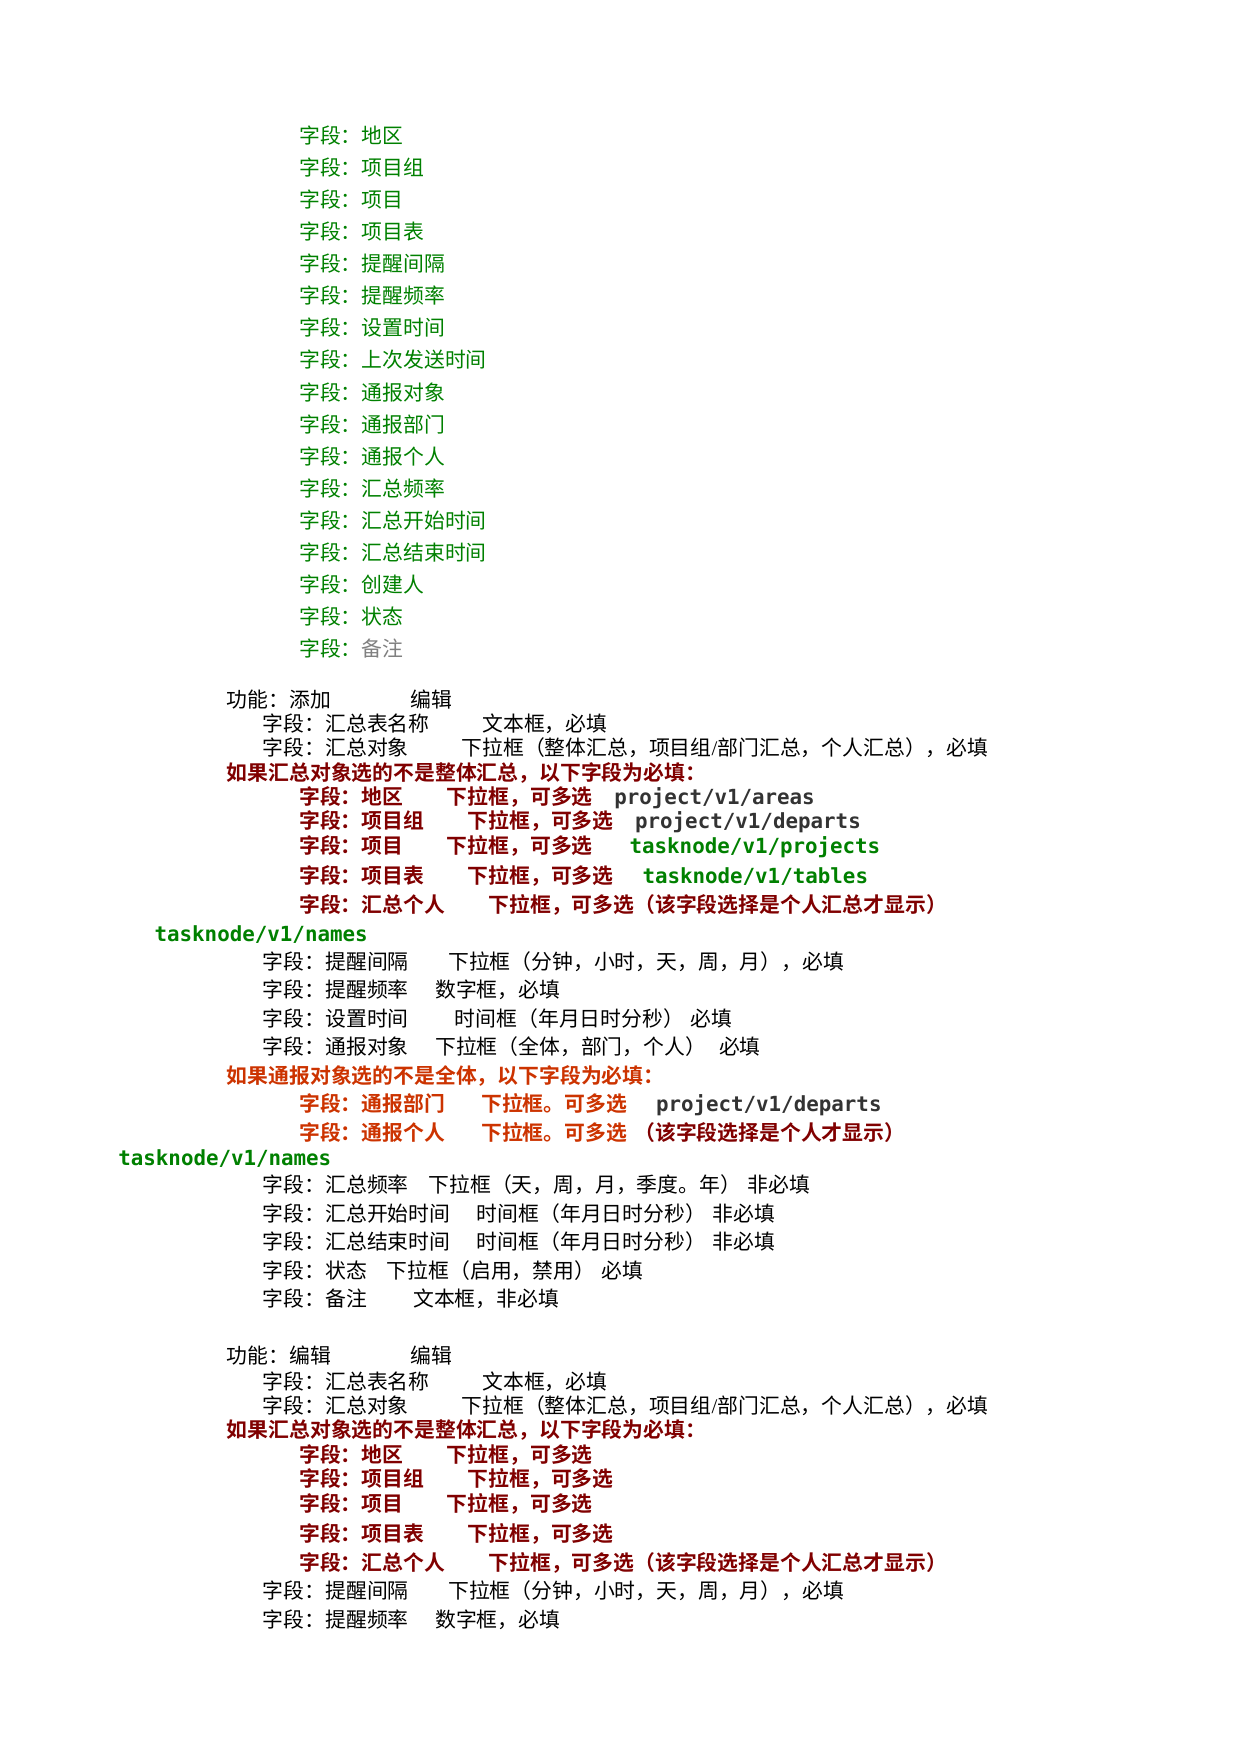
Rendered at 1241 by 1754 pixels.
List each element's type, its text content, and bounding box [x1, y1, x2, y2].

text 字段：汇总个人 下拉框，可多选（该字段选择是个人汇总才显示） tasknode/v1/names [118, 890, 1122, 947]
text 字段：汇总表名称 文本框，必填 [118, 1369, 1122, 1394]
text 字段：汇总对象 下拉框（整体汇总，项目组/部门汇总，个人汇总），必填 [118, 1394, 1122, 1418]
text 字段：提醒间隔 下拉框（分钟，小时，天，周，月），必填 [118, 1576, 1122, 1605]
text 字段：备注 [118, 631, 1122, 663]
text 字段：地区 下拉框，可多选 project/v1/areas [118, 785, 1122, 809]
text 字段：项目组 下拉框，可多选 [118, 1467, 1122, 1491]
text 字段：状态 下拉框（启用，禁用） 必填 [118, 1256, 1122, 1284]
text 字段：项目 下拉框，可多选 tasknode/v1/projects [118, 834, 1122, 858]
text 字段：提醒频率 [118, 278, 1122, 311]
text 字段：项目 下拉框，可多选 [118, 1491, 1122, 1516]
text 字段：汇总表名称 文本框，必填 [118, 712, 1122, 736]
text 字段：地区 [118, 118, 1122, 150]
text 字段：汇总个人 下拉框，可多选（该字段选择是个人汇总才显示） [118, 1548, 1122, 1576]
text 字段：通报对象 [118, 375, 1122, 407]
text 功能：编辑 编辑 [118, 1341, 1122, 1369]
text 如果汇总对象选的不是整体汇总，以下字段为必填： [118, 761, 1122, 785]
text 字段：提醒间隔 [118, 246, 1122, 278]
text 字段：提醒频率 数字框，必填 [118, 1605, 1122, 1633]
text 字段：汇总结束时间 时间框（年月日时分秒） 非必填 [118, 1227, 1122, 1256]
text 如果汇总对象选的不是整体汇总，以下字段为必填： [118, 1418, 1122, 1443]
text 字段：汇总对象 下拉框（整体汇总，项目组/部门汇总，个人汇总），必填 [118, 736, 1122, 761]
text 字段：项目表 下拉框，可多选 [118, 1516, 1122, 1548]
text 字段：状态 [118, 599, 1122, 631]
text 字段：项目组 [118, 150, 1122, 182]
text 字段：项目表 [118, 214, 1122, 246]
text 字段：汇总结束时间 [118, 535, 1122, 567]
text 字段：地区 下拉框，可多选 [118, 1443, 1122, 1467]
text 字段：汇总开始时间 时间框（年月日时分秒） 非必填 [118, 1199, 1122, 1227]
text 字段：上次发送时间 [118, 343, 1122, 375]
text 字段：汇总频率 [118, 471, 1122, 503]
text 功能：添加 编辑 [118, 688, 1122, 712]
text 字段：通报部门 [118, 407, 1122, 439]
text 字段：通报对象 下拉框（全体，部门，个人） 必填 [118, 1032, 1122, 1061]
text 字段：项目组 下拉框，可多选 project/v1/departs [118, 809, 1122, 834]
text 字段：备注 文本框，非必填 [118, 1284, 1122, 1313]
text 字段：通报个人 [118, 439, 1122, 471]
text 字段：汇总开始时间 [118, 503, 1122, 535]
text 字段：创建人 [118, 567, 1122, 599]
text 字段：项目 [118, 182, 1122, 214]
text 字段：提醒频率 数字框，必填 [118, 976, 1122, 1004]
text 字段：提醒间隔 下拉框（分钟，小时，天，周，月），必填 [118, 947, 1122, 976]
text 字段：通报部门 下拉框。可多选 project/v1/departs [118, 1089, 1122, 1118]
text 字段：通报个人 下拉框。可多选 （该字段选择是个人才显示） tasknode/v1/names [118, 1118, 1122, 1171]
text 字段：设置时间 时间框（年月日时分秒） 必填 [118, 1004, 1122, 1032]
text 如果通报对象选的不是全体，以下字段为必填： [118, 1061, 1122, 1089]
text 字段：设置时间 [118, 311, 1122, 343]
text 字段：汇总频率 下拉框（天，周，月，季度。年） 非必填 [118, 1171, 1122, 1199]
text 字段：项目表 下拉框，可多选 tasknode/v1/tables [118, 858, 1122, 890]
